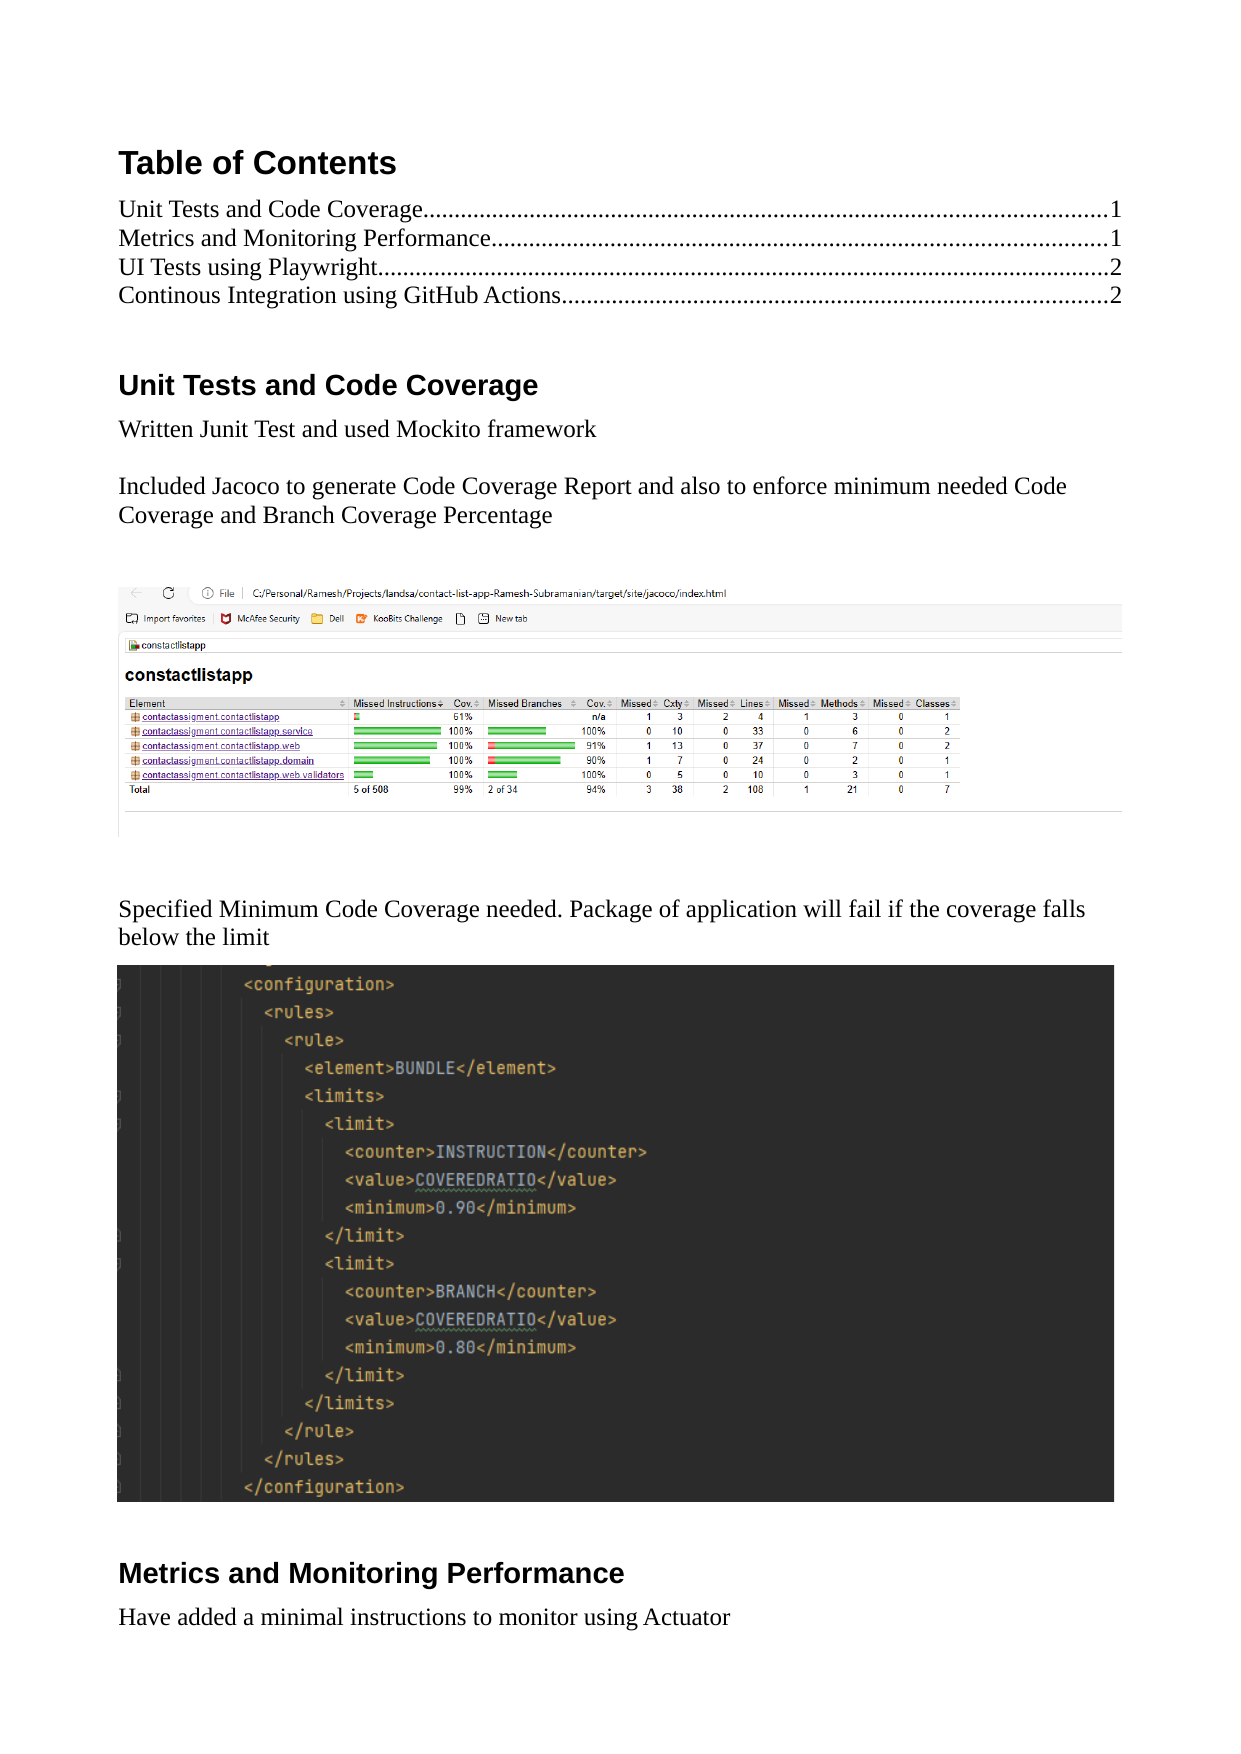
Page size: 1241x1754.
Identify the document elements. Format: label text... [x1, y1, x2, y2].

subtitle Table of Contents [118, 143, 1122, 182]
text Metrics and Monitoring Performance 1 [118, 223, 1122, 252]
text Specified Minimum Code Coverage needed. Package of application will fail if the coverage falls below the limit [118, 894, 1122, 951]
subtitle Unit Tests and Code Coverage [118, 368, 1122, 401]
text Unit Tests and Code Coverage 1 [118, 194, 1122, 223]
text Included Jacoco to generate Code Coverage Report and also to enforce minimum needed Code Coverage and Branch Coverage Percentage [118, 471, 1122, 529]
subtitle Metrics and Monitoring Performance [118, 1556, 1122, 1589]
text Continous Integration using GitHub Actions 2 [118, 280, 1122, 309]
picture [117, 965, 1115, 1502]
text UI Tests using Playwright 2 [118, 252, 1122, 280]
text Written Junit Test and used Mockito framework [118, 414, 1122, 442]
picture [118, 587, 1123, 837]
text Have added a minimal instructions to monitor using Actuator [118, 1602, 1122, 1631]
